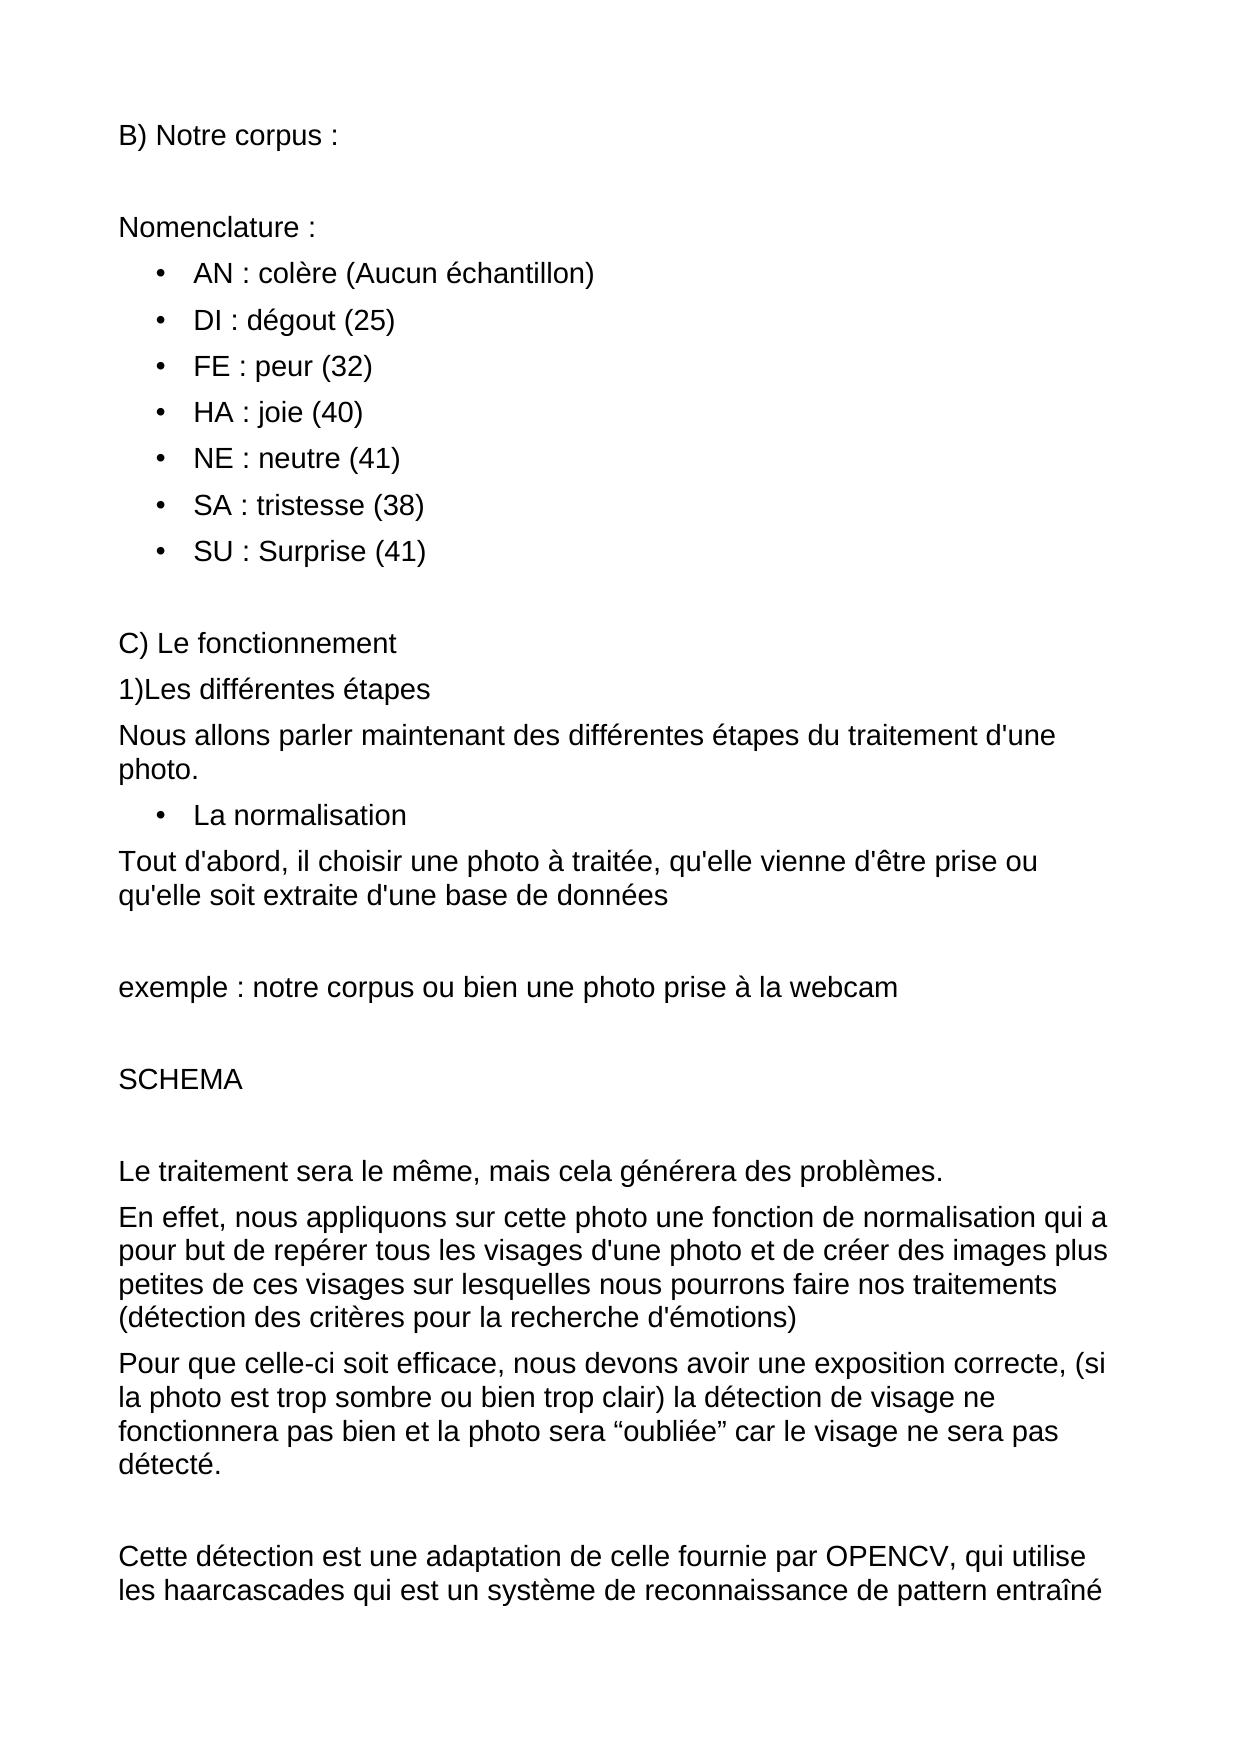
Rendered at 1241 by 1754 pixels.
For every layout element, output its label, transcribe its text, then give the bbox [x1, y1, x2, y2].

text B) Notre corpus : [118, 118, 1122, 152]
list FE : peur (32) [156, 349, 1122, 382]
text Nomenclature : [118, 210, 1122, 244]
text Cette détection est une adaptation de celle fournie par OPENCV, qui utilise les haarcascades qui est un système de reconnaissance de pattern entraîné [118, 1539, 1122, 1606]
list SU : Surprise (41) [156, 534, 1122, 567]
list HA : joie (40) [156, 395, 1122, 429]
text Le traitement sera le même, mais cela générera des problèmes. [118, 1154, 1122, 1187]
list NE : neutre (41) [156, 441, 1122, 475]
list La normalisation [156, 798, 1122, 831]
text Pour que celle-ci soit efficace, nous devons avoir une exposition correcte, (si la photo est trop sombre ou bien trop clair) la détection de visage ne fonctionnera pas bien et la photo sera “oubliée” car le visage ne sera pas détecté. [118, 1346, 1122, 1481]
list SA : tristesse (38) [156, 487, 1122, 521]
text En effet, nous appliquons sur cette photo une fonction de normalisation qui a pour but de repérer tous les visages d'une photo et de créer des images plus petites de ces visages sur lesquelles nous pourrons faire nos traitements (détection des critères pour la recherche d'émotions) [118, 1200, 1122, 1334]
text C) Le fonctionnement [118, 626, 1122, 659]
list AN : colère (Aucun échantillon) [156, 256, 1122, 290]
text 1)Les différentes étapes [118, 672, 1122, 706]
text Nous allons parler maintenant des différentes étapes du traitement d'une photo. [118, 718, 1122, 785]
list DI : dégout (25) [156, 302, 1122, 336]
text exemple : notre corpus ou bien une photo prise à la webcam [118, 969, 1122, 1003]
text Tout d'abord, il choisir une photo à traitée, qu'elle vienne d'être prise ou qu'elle soit extraite d'une base de données [118, 844, 1122, 911]
text SCHEMA [118, 1062, 1122, 1095]
